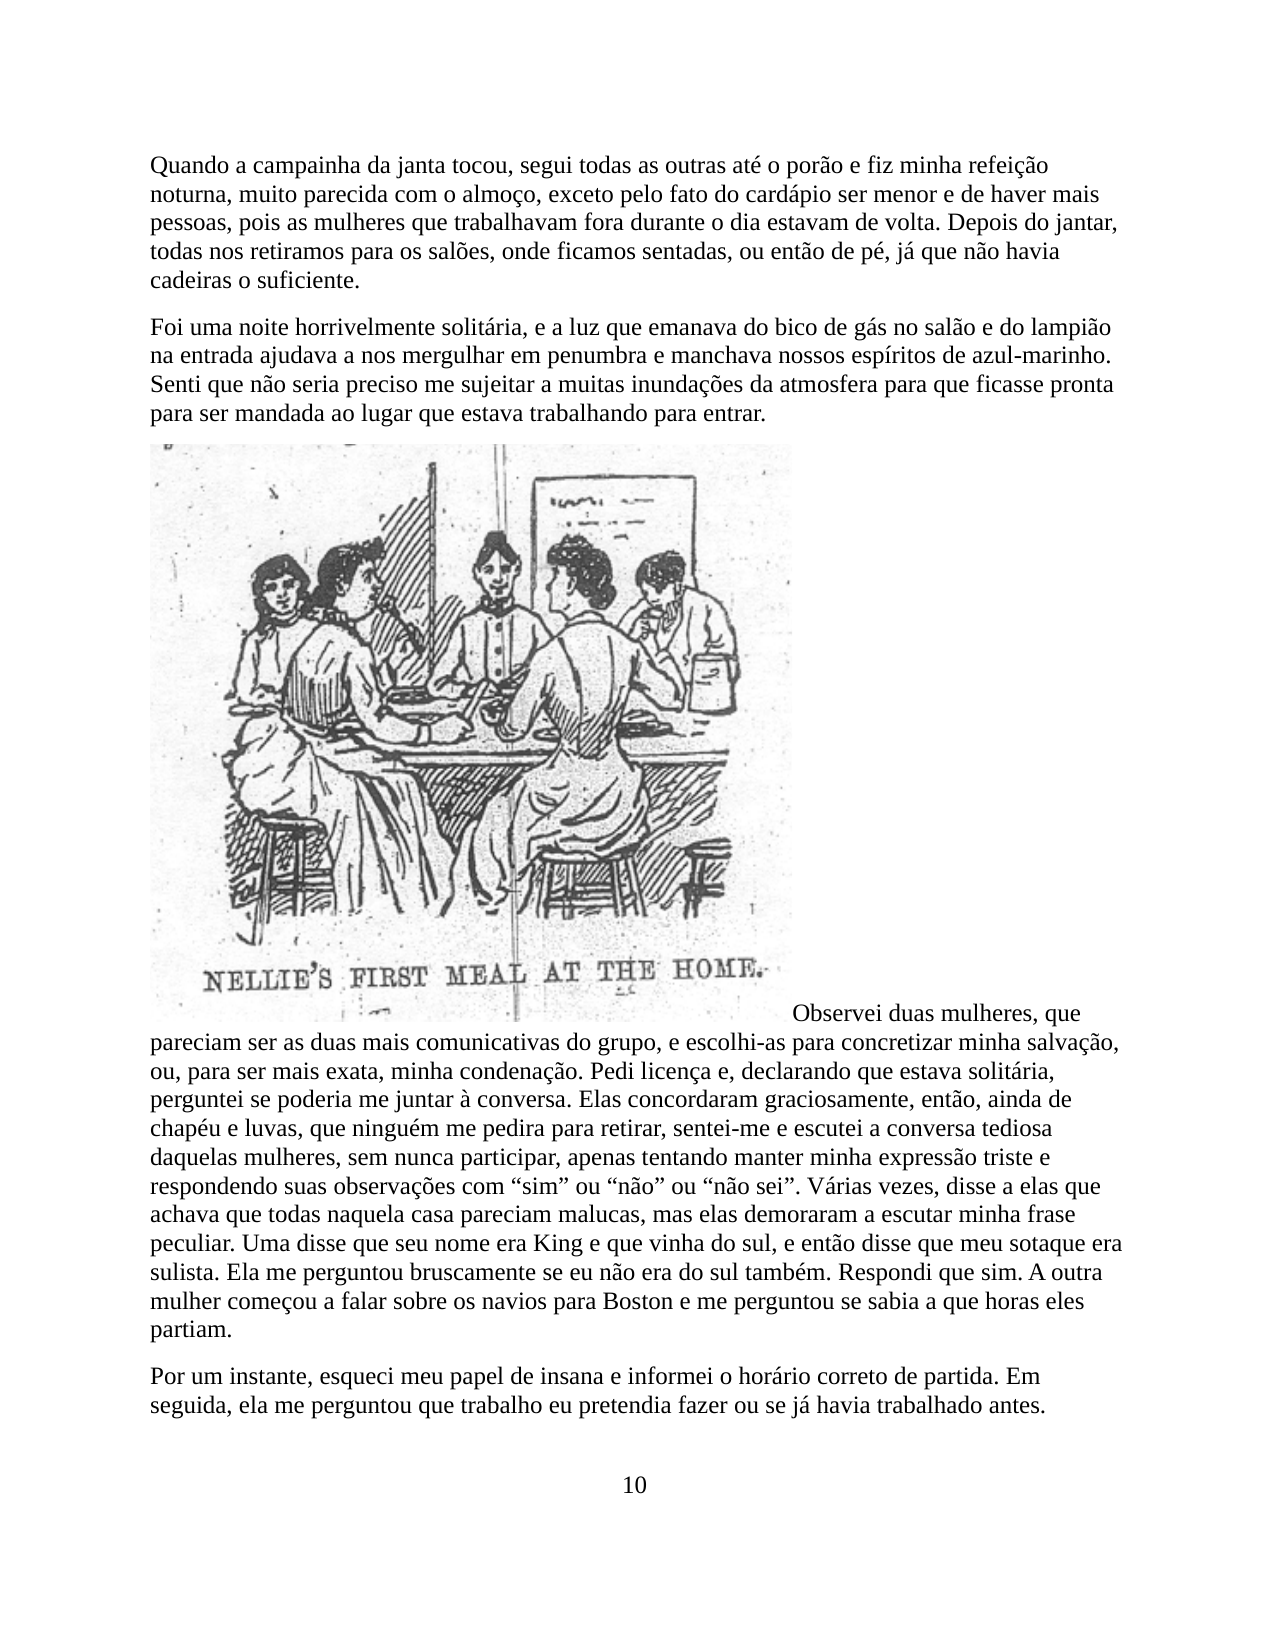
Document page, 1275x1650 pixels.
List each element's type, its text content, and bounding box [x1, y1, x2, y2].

picture [150, 444, 793, 1022]
text Por um instante, esqueci meu papel de insana e informei o horário correto de partida. Em seguida, ela me perguntou que trabalho eu pretendia fazer ou se já havia trabalhado antes. [150, 1361, 1125, 1419]
text Quando a campainha da janta tocou, segui todas as outras até o porão e fiz minha refeição noturna, muito parecida com o almoço, exceto pelo fato do cardápio ser menor e de haver mais pessoas, pois as mulheres que trabalhavam fora durante o dia estavam de volta. Depois do jantar, todas nos retiramos para os salões, onde ficamos sentadas, ou então de pé, já que não havia cadeiras o suficiente. [150, 150, 1125, 294]
text Foi uma noite horrivelmente solitária, e a luz que emanava do bico de gás no salão e do lampião na entrada ajudava a nos mergulhar em penumbra e manchava nossos espíritos de azul-marinho. Senti que não seria preciso me sujeitar a muitas inundações da atmosfera para que ficasse pronta para ser mandada ao lugar que estava trabalhando para entrar. [150, 312, 1125, 427]
text Observei duas mulheres, que pareciam ser as duas mais comunicativas do grupo, e escolhi-as para concretizar minha salvação, ou, para ser mais exata, minha condenação. Pedi licença e, declarando que estava solitária, perguntei se poderia me juntar à conversa. Elas concordaram graciosamente, então, ainda de chapéu e luvas, que ninguém me pedira para retirar, sentei-me e escutei a conversa tediosa daquelas mulheres, sem nunca participar, apenas tentando manter minha expressão triste e respondendo suas observações com “sim” ou “não” ou “não sei”. Várias vezes, disse a elas que achava que todas naquela casa pareciam malucas, mas elas demoraram a escutar minha frase peculiar. Uma disse que seu nome era King e que vinha do sul, e então disse que meu sotaque era sulista. Ela me perguntou bruscamente se eu não era do sul também. Respondi que sim. A outra mulher começou a falar sobre os navios para Boston e me perguntou se sabia a que horas eles partiam. [150, 444, 1125, 1343]
